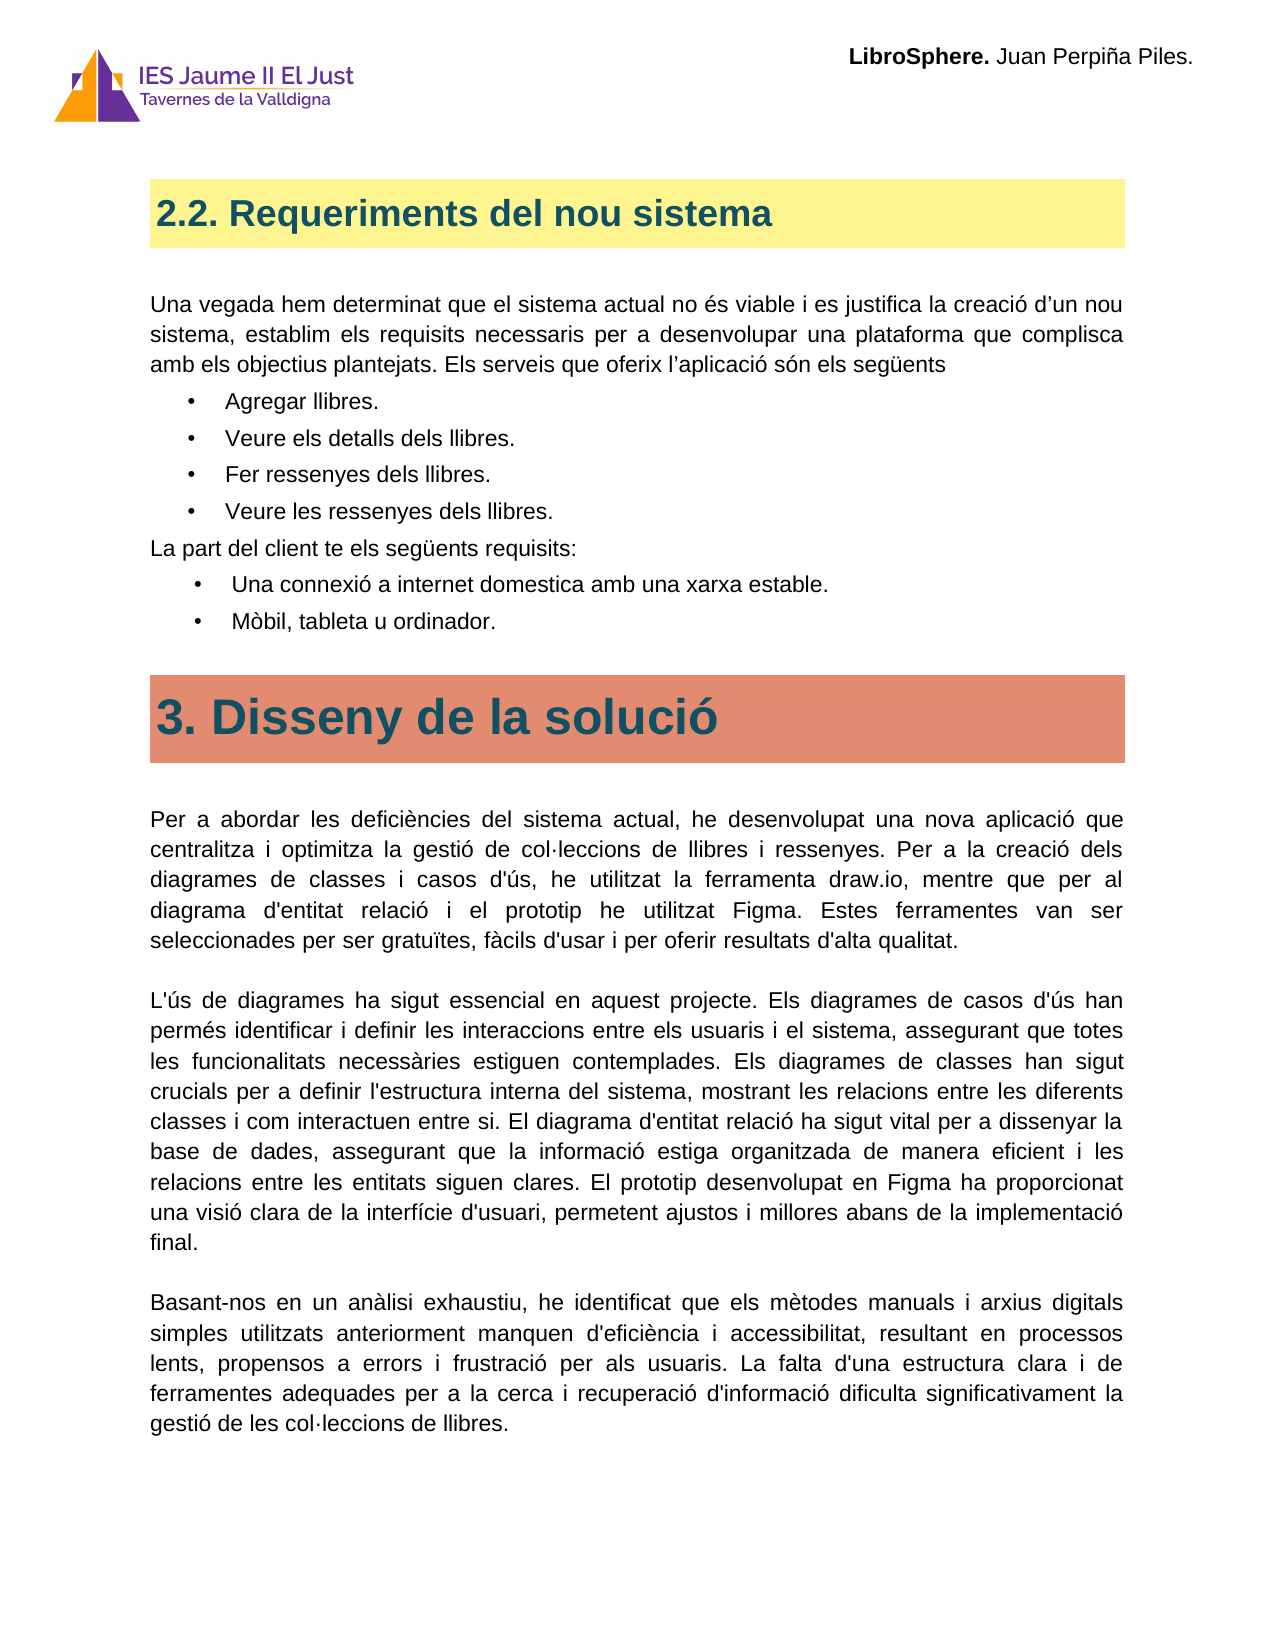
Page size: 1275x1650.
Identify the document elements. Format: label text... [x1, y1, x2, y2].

picture [50, 42, 354, 129]
table_header 3. Disseny de la solució [150, 675, 1125, 763]
list Una connexió a internet domestica amb una xarxa estable. [194, 571, 1125, 598]
list Fer ressenyes dels llibres. [187, 461, 1125, 488]
text La part del client te els següents requisits: [150, 535, 1125, 561]
list Veure les ressenyes dels llibres. [187, 498, 1125, 524]
text Una vegada hem determinat que el sistema actual no és viable i es justifica la creació d’un nou sistema, establim els requisits necessaris per a desenvolupar una plataforma que complisca amb els objectius plantejats. Els serveis que oferix l’aplicació són els següents [150, 291, 1124, 378]
list Agregar llibres. [187, 388, 1125, 414]
list Mòbil, tableta u ordinador. [194, 608, 1125, 634]
list Veure els detalls dels llibres. [187, 425, 1125, 451]
table_header 2.2. Requeriments del nou sistema [150, 179, 1125, 248]
text Per a abordar les deficiències del sistema actual, he desenvolupat una nova aplicació que centralitza i optimitza la gestió de col·leccions de llibres i ressenyes. Per a la creació dels diagrames de classes i casos d'ús, he utilitzat la ferramenta draw.io, mentre que per al diagrama d'entitat relació i el prototip he utilitzat Figma. Estes ferramentes van ser seleccionades per ser gratuïtes, fàcils d'usar i per oferir resultats d'alta qualitat. L'ús de diagrames ha sigut essencial en aquest projecte. Els diagrames de casos d'ús han permés identificar i definir les interaccions entre els usuaris i el sistema, assegurant que totes les funcionalitats necessàries estiguen contemplades. Els diagrames de classes han sigut crucials per a definir l'estructura interna del sistema, mostrant les relacions entre les diferents classes i com interactuen entre si. El diagrama d'entitat relació ha sigut vital per a dissenyar la base de dades, assegurant que la informació estiga organitzada de manera eficient i les relacions entre les entitats siguen clares. El prototip desenvolupat en Figma ha proporcionat una visió clara de la interfície d'usuari, permetent ajustos i millores abans de la implementació final. Basant-nos en un anàlisi exhaustiu, he identificat que els mètodes manuals i arxius digitals simples utilitzats anteriorment manquen d'eficiència i accessibilitat, resultant en processos lents, propensos a errors i frustració per als usuaris. La falta d'una estructura clara i de ferramentes adequades per a la cerca i recuperació d'informació dificulta significativament la gestió de les col·leccions de llibres. [150, 806, 1124, 1467]
